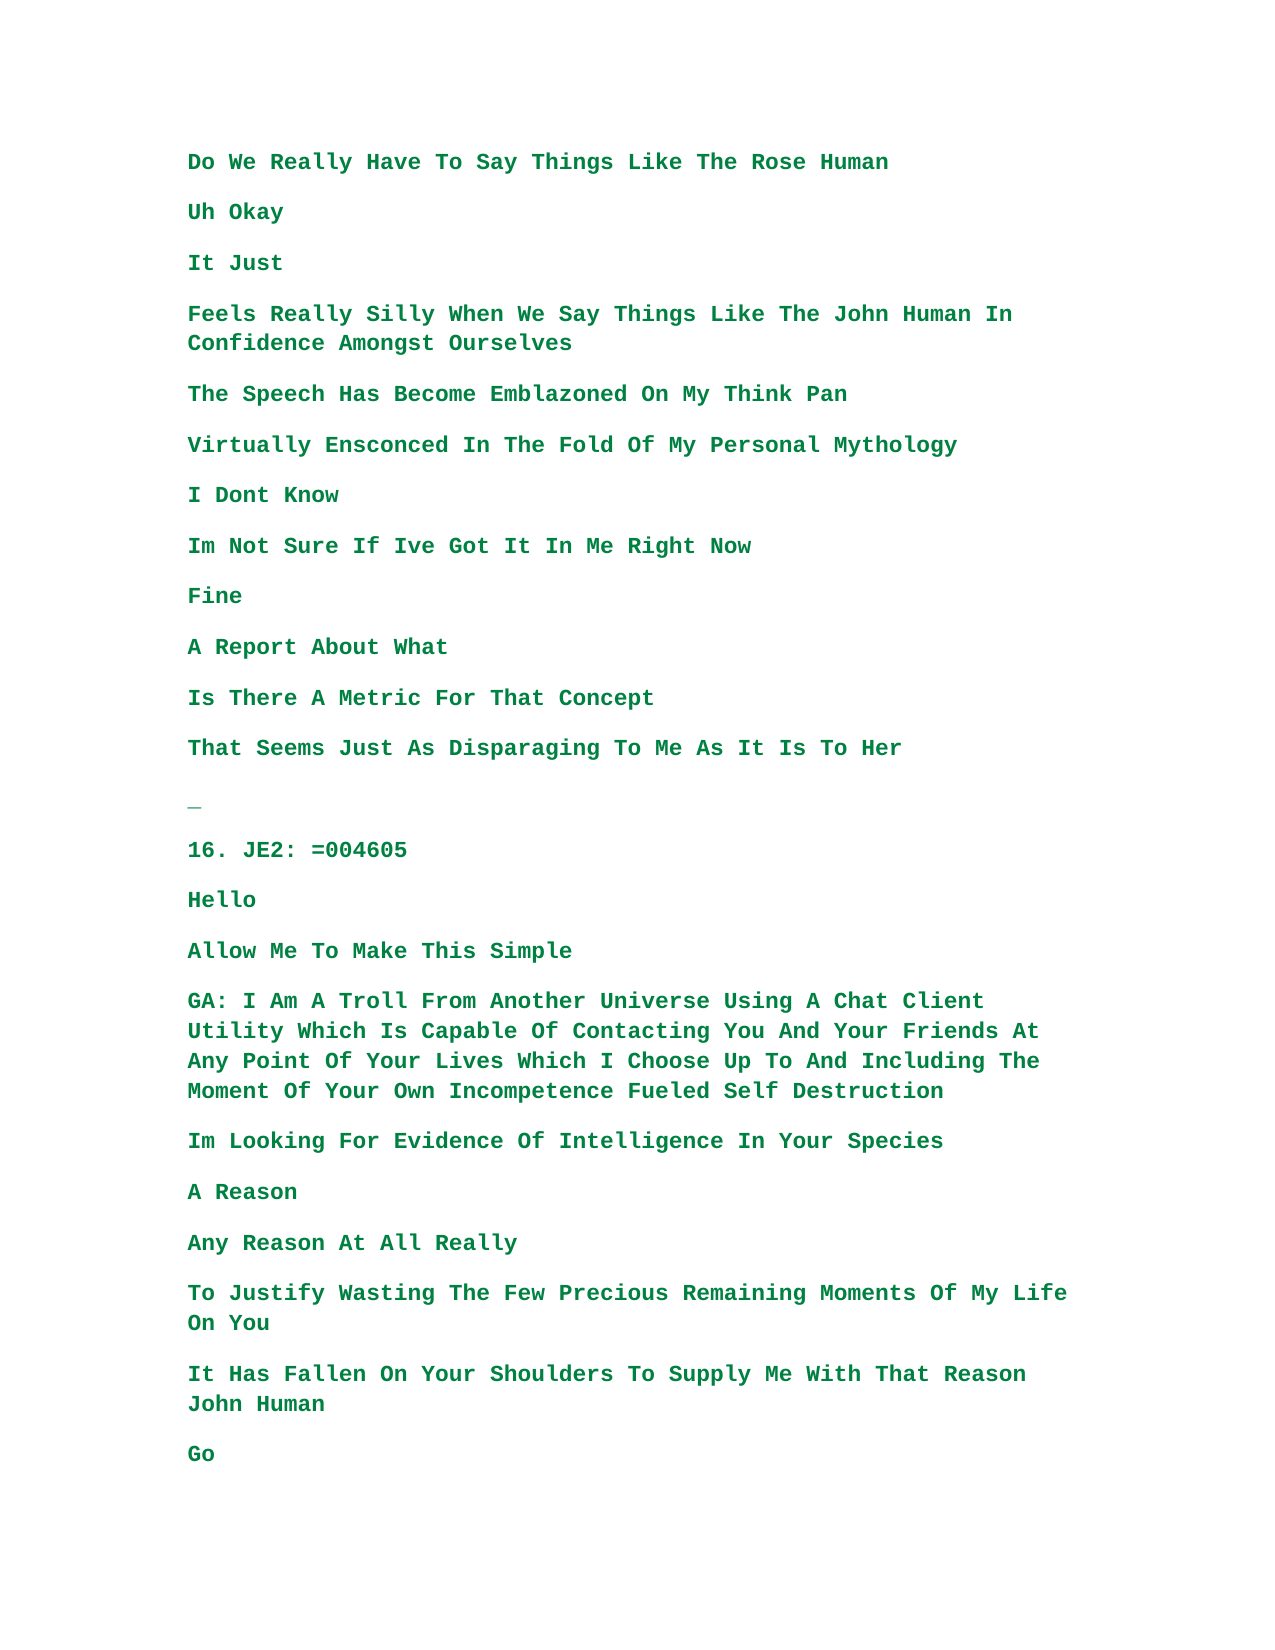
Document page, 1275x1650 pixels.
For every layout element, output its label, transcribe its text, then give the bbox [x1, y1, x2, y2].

text _ [187, 787, 1087, 813]
text Virtually Ensconced In The Fold Of My Personal Mythology [187, 433, 1087, 459]
text It Just [187, 251, 1087, 277]
text A Report About What [187, 635, 1087, 661]
text Im Not Sure If Ive Got It In Me Right Now [187, 534, 1087, 560]
text Fine [187, 585, 1087, 611]
text That Seems Just As Disparaging To Me As It Is To Her [187, 737, 1087, 763]
text Allow Me To Make This Simple [187, 939, 1087, 965]
text 16. JE2: =004605 [187, 838, 1087, 864]
text Go [187, 1442, 1087, 1468]
text Uh Okay [187, 201, 1087, 227]
text Hello [187, 888, 1087, 914]
text GA: I Am A Troll From Another Universe Using A Chat Client Utility Which Is Capable Of Contacting You And Your Friends At Any Point Of Your Lives Which I Choose Up To And Including The Moment Of Your Own Incompetence Fueled Self Destruction [187, 990, 1087, 1105]
text Do We Really Have To Say Things Like The Rose Human [187, 150, 1087, 176]
text To Justify Wasting The Few Precious Remaining Moments Of My Life On You [187, 1282, 1087, 1337]
text It Has Fallen On Your Shoulders To Supply Me With That Reason John Human [187, 1362, 1087, 1418]
text Feels Really Silly When We Say Things Like The John Human In Confidence Amongst Ourselves [187, 302, 1087, 358]
text Im Looking For Evidence Of Intelligence In Your Species [187, 1130, 1087, 1156]
text I Dont Know [187, 483, 1087, 509]
text Any Reason At All Really [187, 1231, 1087, 1257]
text The Speech Has Become Emblazoned On My Think Pan [187, 382, 1087, 408]
text Is There A Metric For That Concept [187, 686, 1087, 712]
text A Reason [187, 1180, 1087, 1206]
